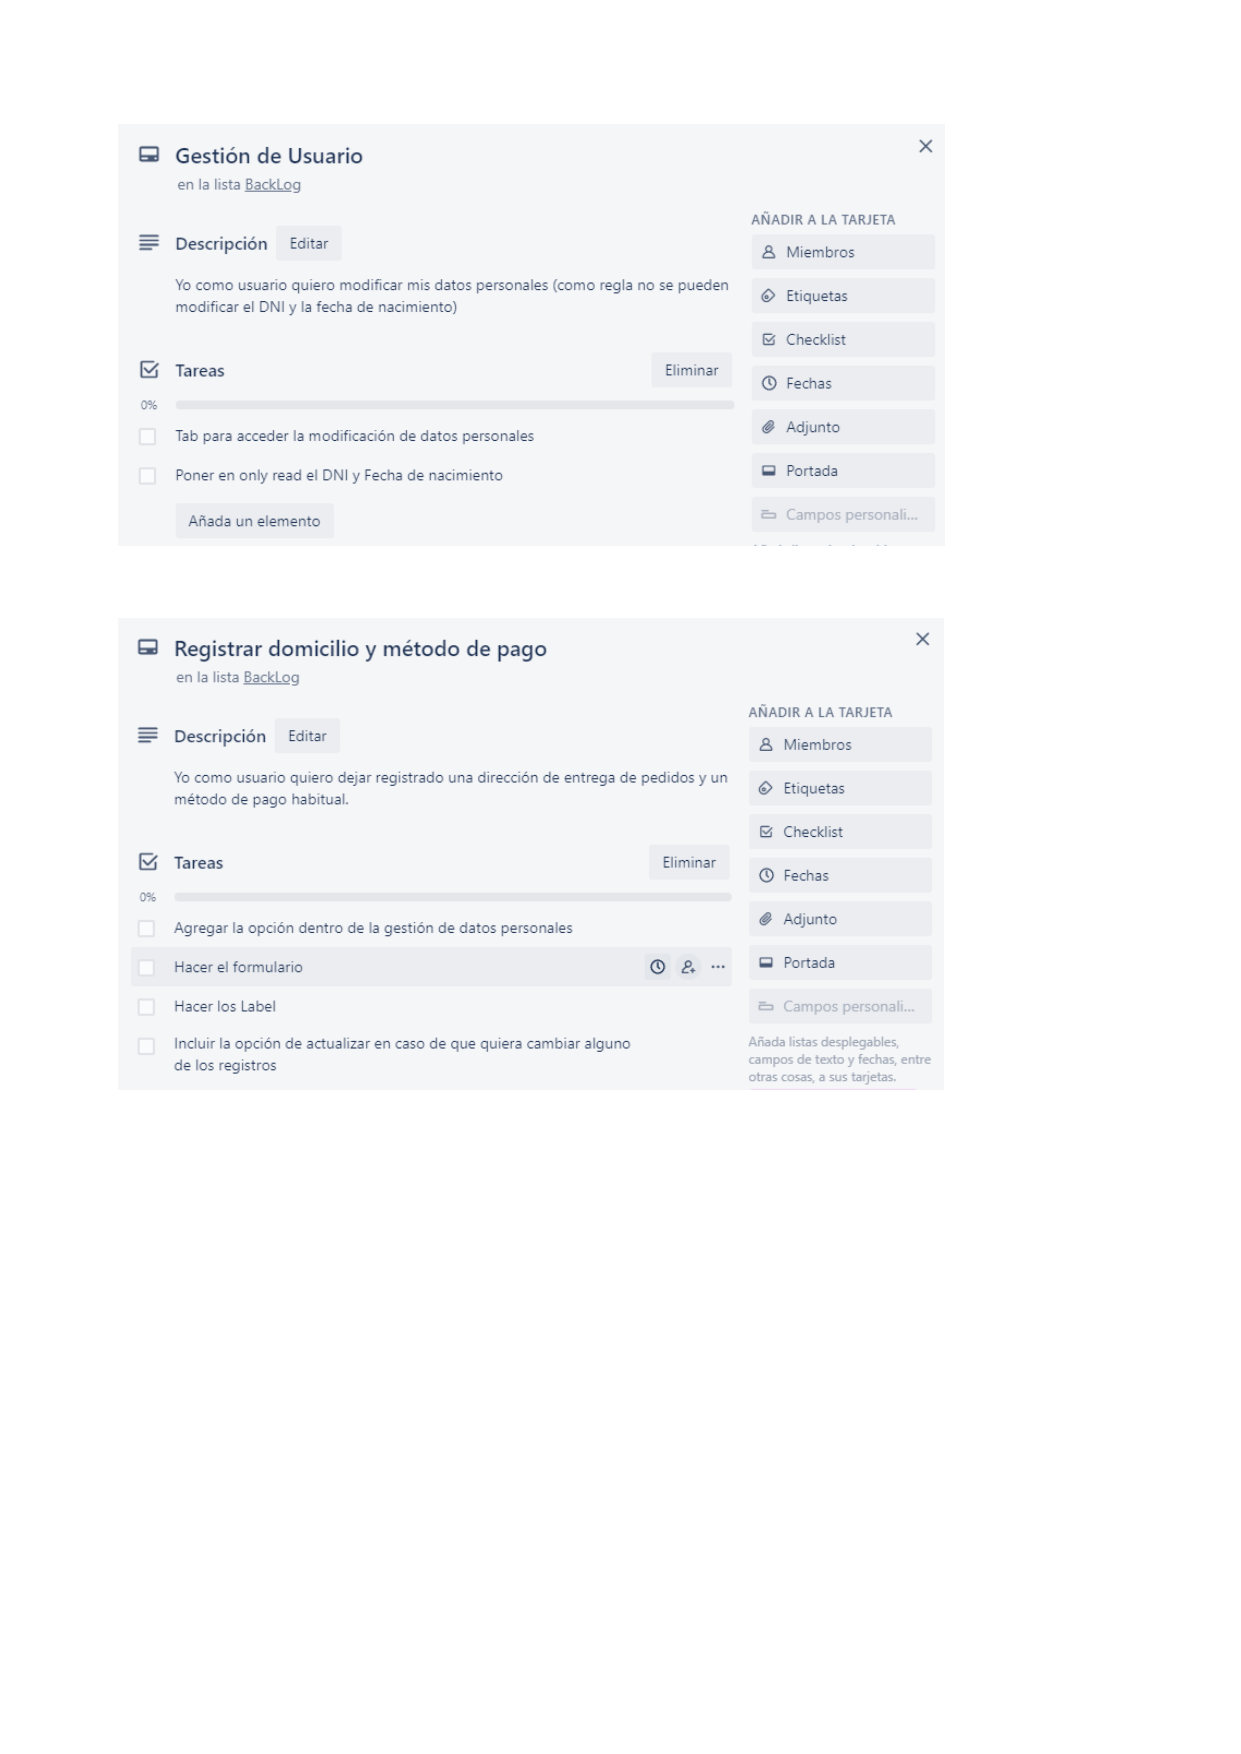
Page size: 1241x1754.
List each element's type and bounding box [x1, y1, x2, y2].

picture [118, 124, 945, 546]
picture [118, 618, 944, 1090]
